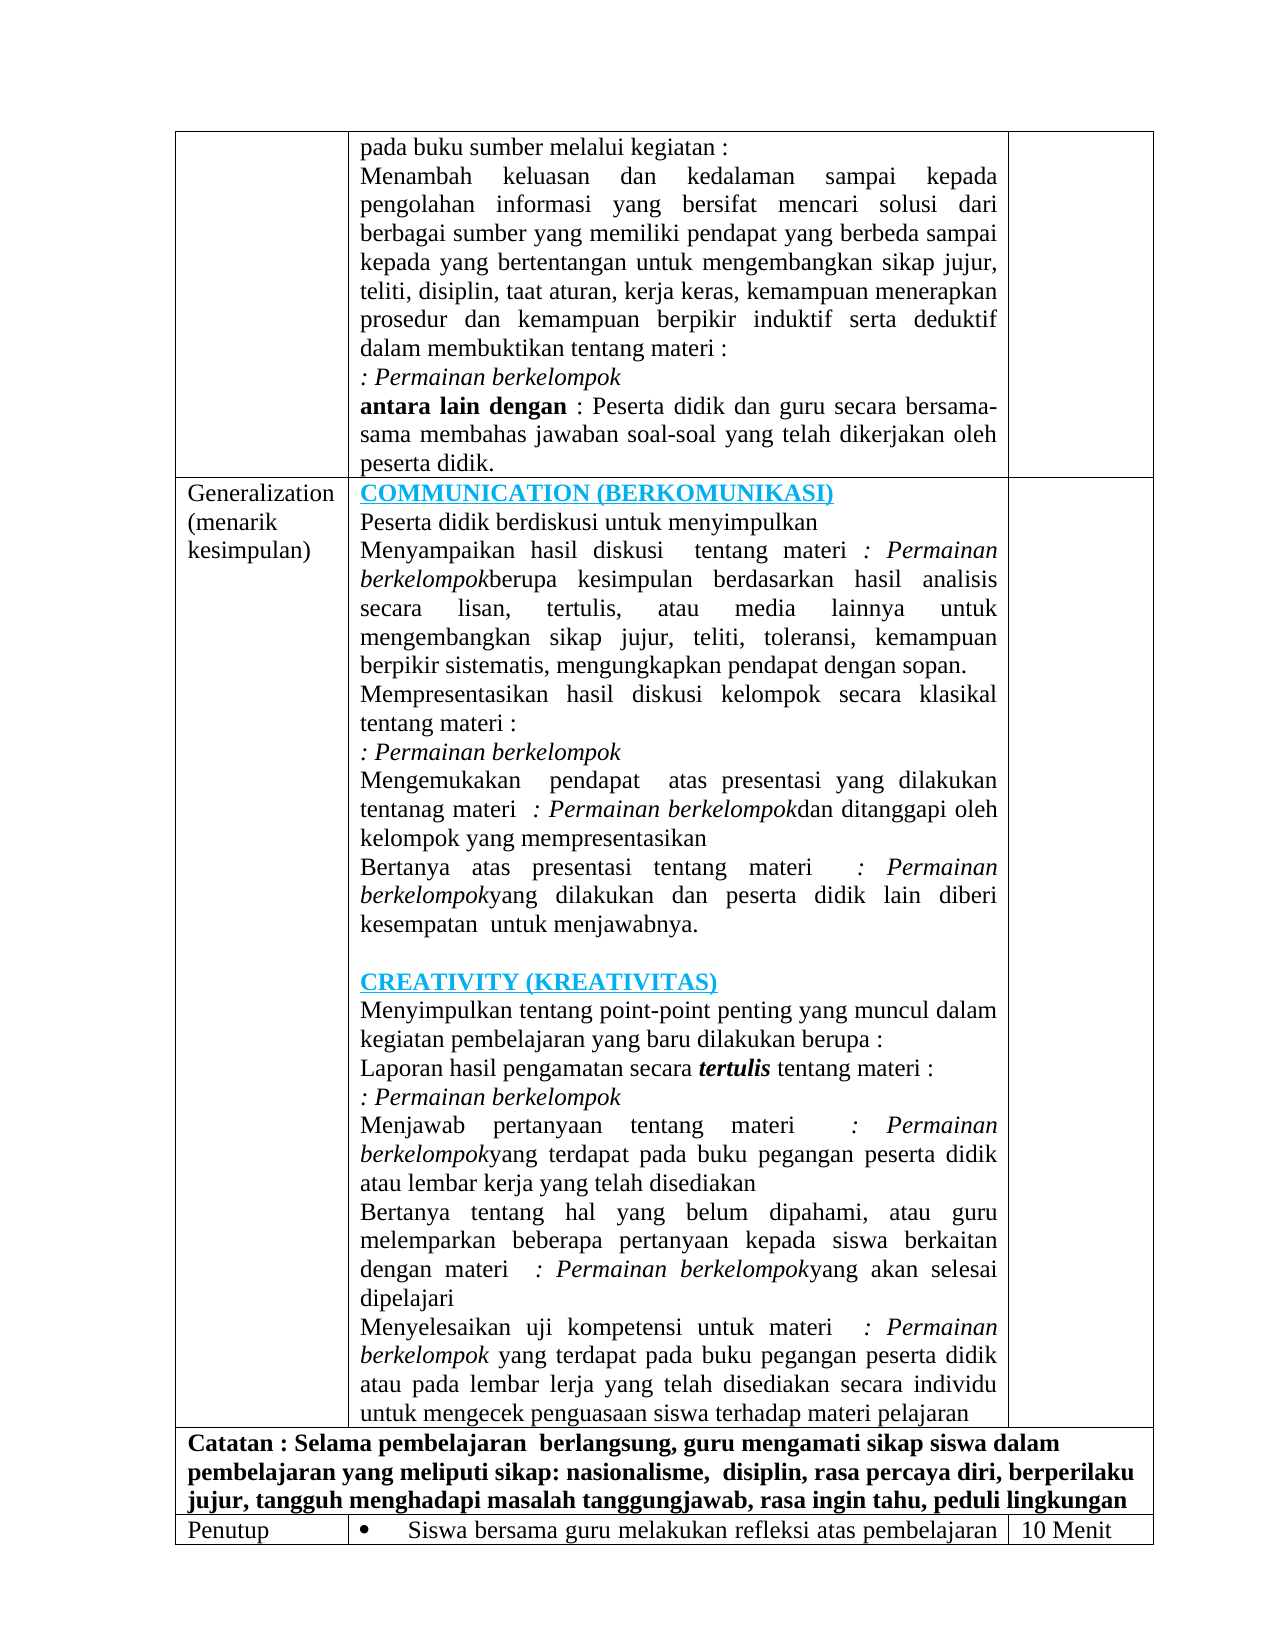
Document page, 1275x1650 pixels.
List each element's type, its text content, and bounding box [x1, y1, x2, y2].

table_cell Generalization (menarik kesimpulan) [176, 478, 348, 1427]
table_cell COMMUNICATION (BERKOMUNIKASI) Peserta didik berdiskusi untuk menyimpulkan Menyampaikan hasil diskusi tentang materi : Permainan berkelompokberupa kesimpulan berdasarkan hasil analisis secara lisan, tertulis, atau media lainnya untuk mengembangkan sikap jujur, teliti, toleransi, kemampuan berpikir sistematis, mengungkapkan pendapat dengan sopan. Mempresentasikan hasil diskusi kelompok secara klasikal tentang materi : : Permainan berkelompok Mengemukakan pendapat atas presentasi yang dilakukan tentanag materi : Permainan berkelompokdan ditanggapi oleh kelompok yang mempresentasikan Bertanya atas presentasi tentang materi : Permainan berkelompokyang dilakukan dan peserta didik lain diberi kesempatan untuk menjawabnya. CREATIVITY (KREATIVITAS) Menyimpulkan tentang point-point penting yang muncul dalam kegiatan pembelajaran yang baru dilakukan berupa : Laporan hasil pengamatan secara tertulis tentang materi : : Permainan berkelompok Menjawab pertanyaan tentang materi : Permainan berkelompokyang terdapat pada buku pegangan peserta didik atau lembar kerja yang telah disediakan Bertanya tentang hal yang belum dipahami, atau guru melemparkan beberapa pertanyaan kepada siswa berkaitan dengan materi : Permainan berkelompokyang akan selesai dipelajari Menyelesaikan uji kompetensi untuk materi : Permainan berkelompok yang terdapat pada buku pegangan peserta didik atau pada lembar lerja yang telah disediakan secara individu untuk mengecek penguasaan siswa terhadap materi pelajaran [349, 478, 1008, 1427]
table_cell Catatan : Selama pembelajaran berlangsung, guru mengamati sikap siswa dalam pembelajaran yang meliputi sikap: nasionalisme, disiplin, rasa percaya diri, berperilaku jujur, tangguh menghadapi masalah tanggungjawab, rasa ingin tahu, peduli lingkungan [176, 1428, 1153, 1514]
table_cell 10 Menit [1009, 1515, 1153, 1544]
table_cell Penutup [176, 1515, 348, 1544]
table_cell [176, 132, 348, 477]
table_cell [1009, 132, 1153, 477]
table_cell [1009, 478, 1153, 1427]
table_cell Siswa bersama guru melakukan refleksi atas pembelajaran [349, 1515, 1008, 1544]
table_cell pada buku sumber melalui kegiatan : Menambah keluasan dan kedalaman sampai kepada pengolahan informasi yang bersifat mencari solusi dari berbagai sumber yang memiliki pendapat yang berbeda sampai kepada yang bertentangan untuk mengembangkan sikap jujur, teliti, disiplin, taat aturan, kerja keras, kemampuan menerapkan prosedur dan kemampuan berpikir induktif serta deduktif dalam membuktikan tentang materi : : Permainan berkelompok antara lain dengan : Peserta didik dan guru secara bersama-sama membahas jawaban soal-soal yang telah dikerjakan oleh peserta didik. [349, 132, 1008, 477]
